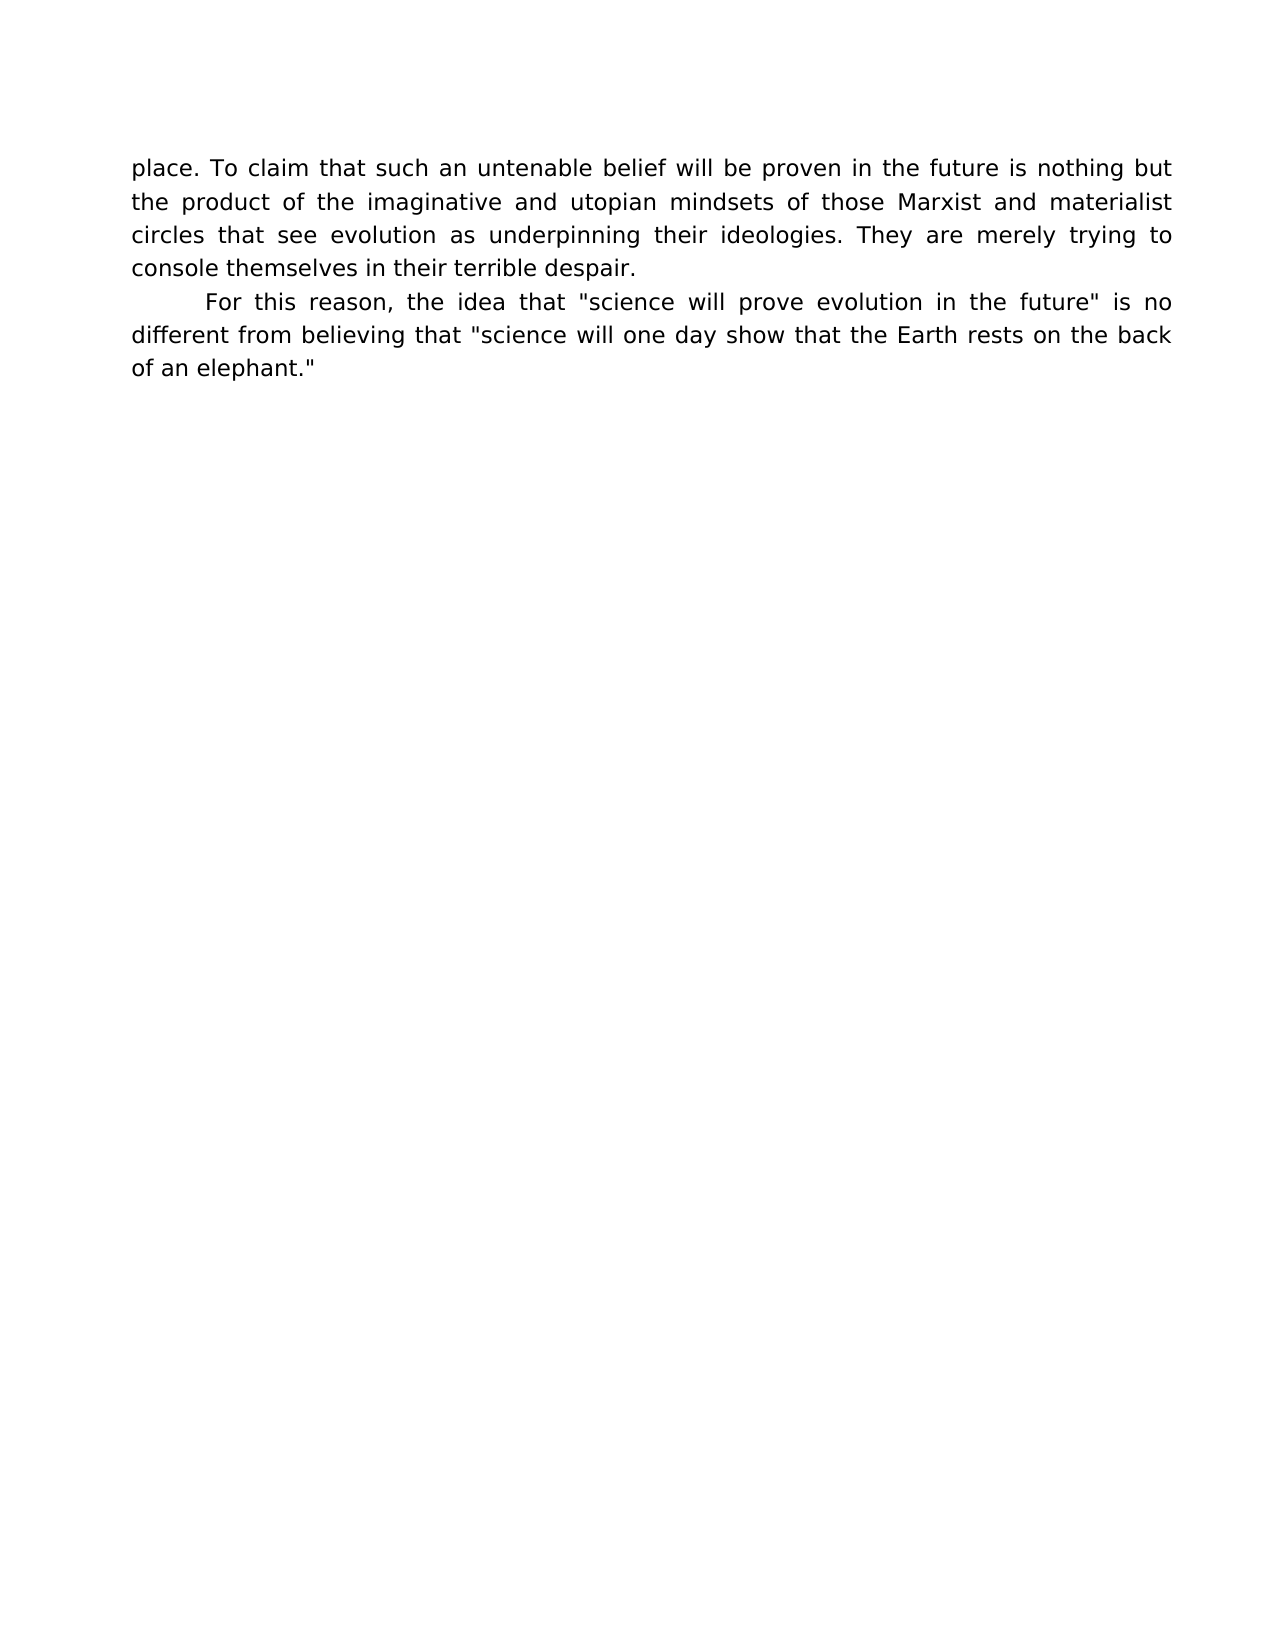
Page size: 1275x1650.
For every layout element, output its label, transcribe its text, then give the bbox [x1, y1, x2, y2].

text For this reason, the idea that "science will prove evolution in the future" is no different from believing that "science will one day show that the Earth rests on the back of an elephant." [131, 283, 1174, 383]
text place. To claim that such an untenable belief will be proven in the future is nothing but the product of the imaginative and utopian mindsets of those Marxist and materialist circles that see evolution as underpinning their ideologies. They are merely trying to console themselves in their terrible despair. [131, 150, 1174, 283]
